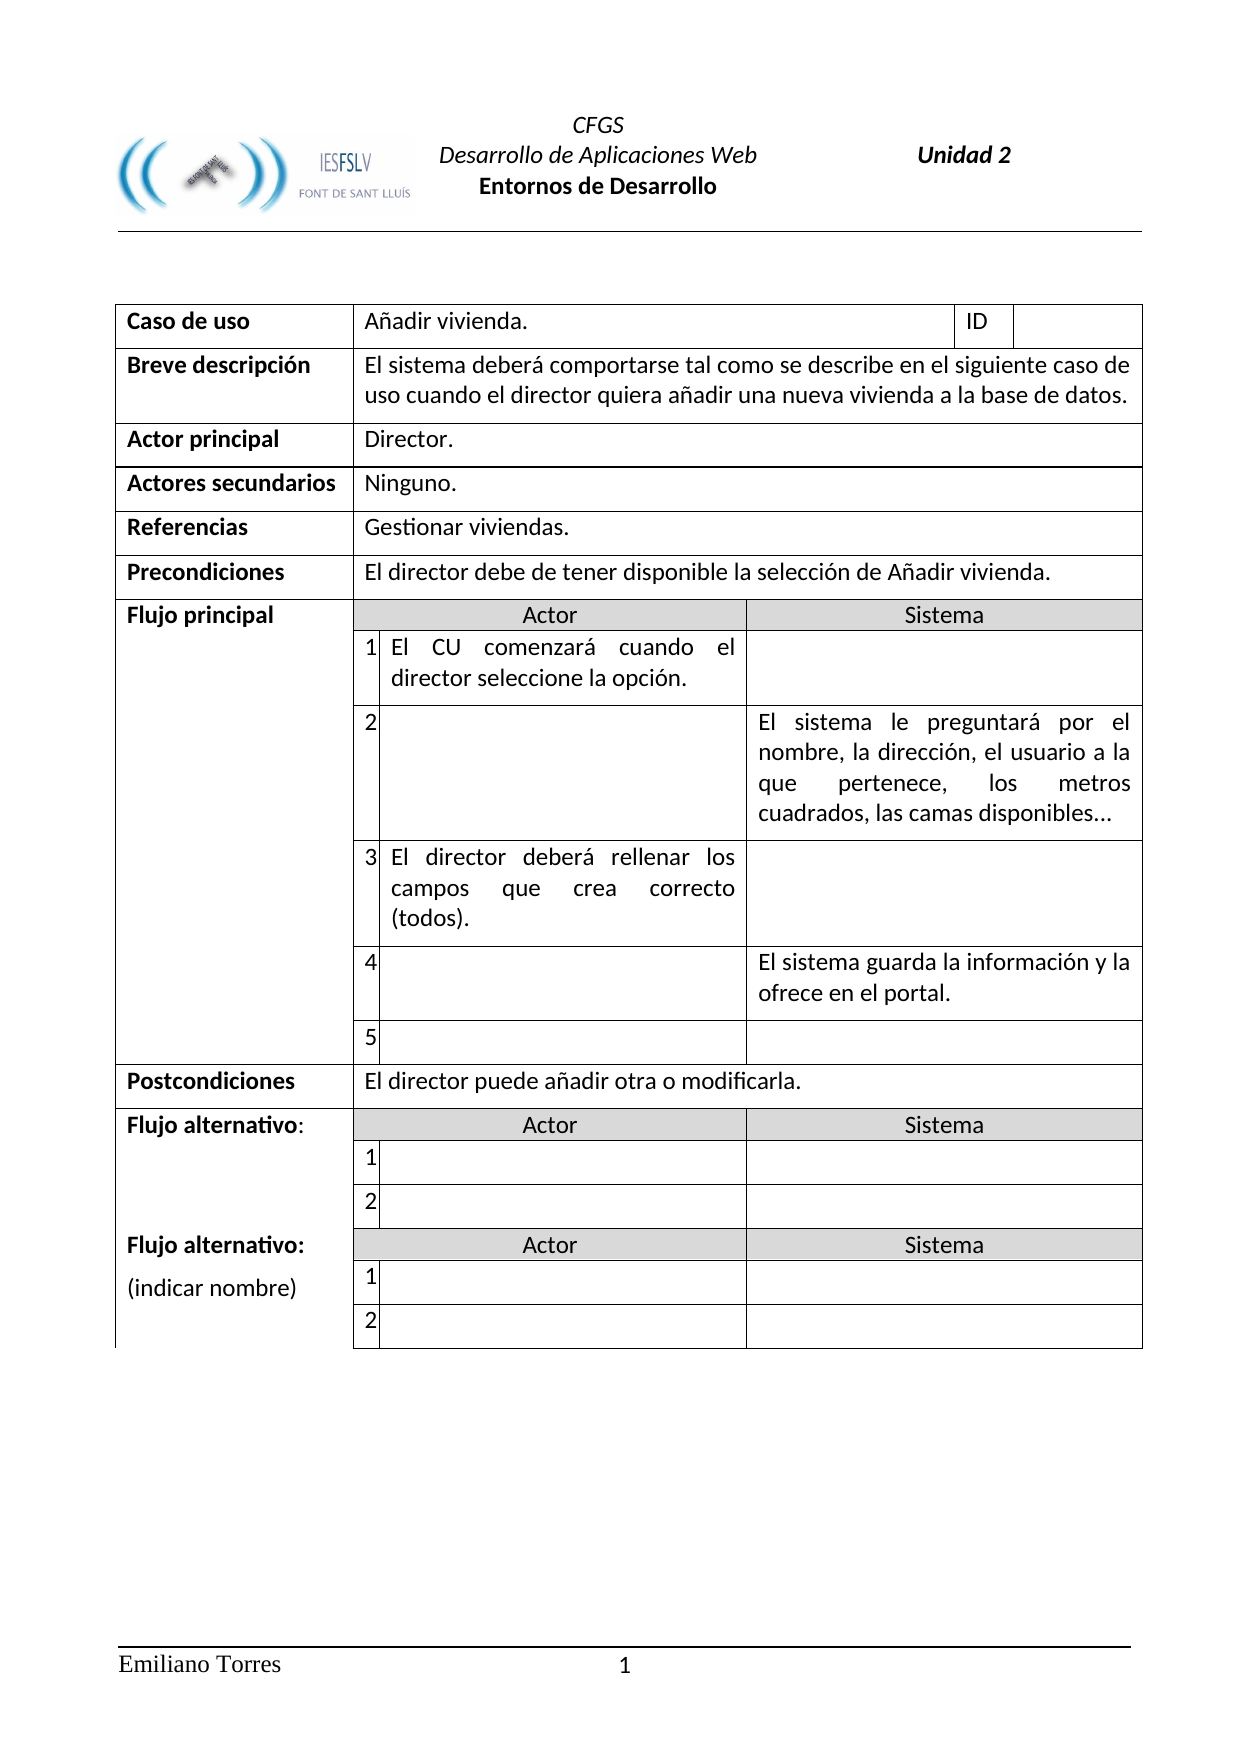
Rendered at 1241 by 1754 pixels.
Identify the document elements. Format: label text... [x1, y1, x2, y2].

table_cell Sistema [747, 600, 1142, 630]
table_cell El sistema le preguntará por el nombre, la dirección, el usuario a la que pertenece, los metros cuadrados, las camas disponibles... [747, 706, 1142, 840]
table_cell 2 [354, 1305, 379, 1348]
table_cell Precondiciones [116, 556, 353, 599]
table_cell [380, 1141, 746, 1184]
table_cell El sistema guarda la información y la ofrece en el portal. [747, 947, 1142, 1020]
table_cell Flujo principal [116, 600, 353, 1064]
table_cell Actor [354, 600, 746, 630]
table_cell Actores secundarios [116, 468, 353, 511]
table_cell 1 [354, 1141, 379, 1184]
table_cell [380, 1305, 746, 1348]
table_cell El director deberá rellenar los campos que crea correcto (todos). [380, 841, 746, 946]
table_cell [380, 1021, 746, 1064]
table_cell Actor principal [116, 424, 353, 466]
table_cell Gestionar viviendas. [354, 512, 1142, 554]
table_cell 2 [354, 1185, 379, 1228]
table_cell 1 [354, 631, 379, 705]
table_cell Postcondiciones [116, 1065, 353, 1108]
table_cell El director puede añadir otra o modificarla. [354, 1065, 1142, 1108]
table_header Añadir vivienda. [354, 305, 954, 348]
table_cell [747, 841, 1142, 946]
table_header Caso de uso [116, 305, 353, 348]
picture [114, 133, 414, 216]
table_cell Ninguno. [354, 468, 1142, 511]
table_cell Sistema [747, 1109, 1142, 1140]
table_cell [380, 706, 746, 840]
table_cell Director. [354, 424, 1142, 466]
table_cell Actor [354, 1109, 746, 1140]
table_cell [380, 1185, 746, 1228]
table_cell Sistema [747, 1229, 1142, 1259]
table_cell [380, 1261, 746, 1303]
table_cell 1 [354, 1261, 379, 1303]
table_header [1014, 305, 1142, 348]
table_cell El sistema deberá comportarse tal como se describe en el siguiente caso de uso cuando el director quiera añadir una nueva vivienda a la base de datos. [354, 349, 1142, 422]
table_cell [380, 947, 746, 1020]
table_cell 3 [354, 841, 379, 946]
table_cell Flujo alternativo: [116, 1109, 353, 1228]
table_cell [747, 1261, 1142, 1303]
table_cell [747, 1305, 1142, 1348]
table_cell [747, 631, 1142, 705]
table_cell [747, 1141, 1142, 1184]
table_header ID [955, 305, 1013, 348]
table_cell 5 [354, 1021, 379, 1064]
table_cell El director debe de tener disponible la selección de Añadir vivienda. [354, 556, 1142, 599]
table_cell Actor [354, 1229, 746, 1259]
table_cell 2 [354, 706, 379, 840]
table_cell Flujo alternativo: (indicar nombre) [116, 1228, 353, 1348]
table_cell [747, 1021, 1142, 1064]
table_cell El CU comenzará cuando el director seleccione la opción. [380, 631, 746, 705]
table_cell Breve descripción [116, 349, 353, 422]
table_cell Referencias [116, 512, 353, 554]
table_cell 4 [354, 947, 379, 1020]
table_cell [747, 1185, 1142, 1228]
